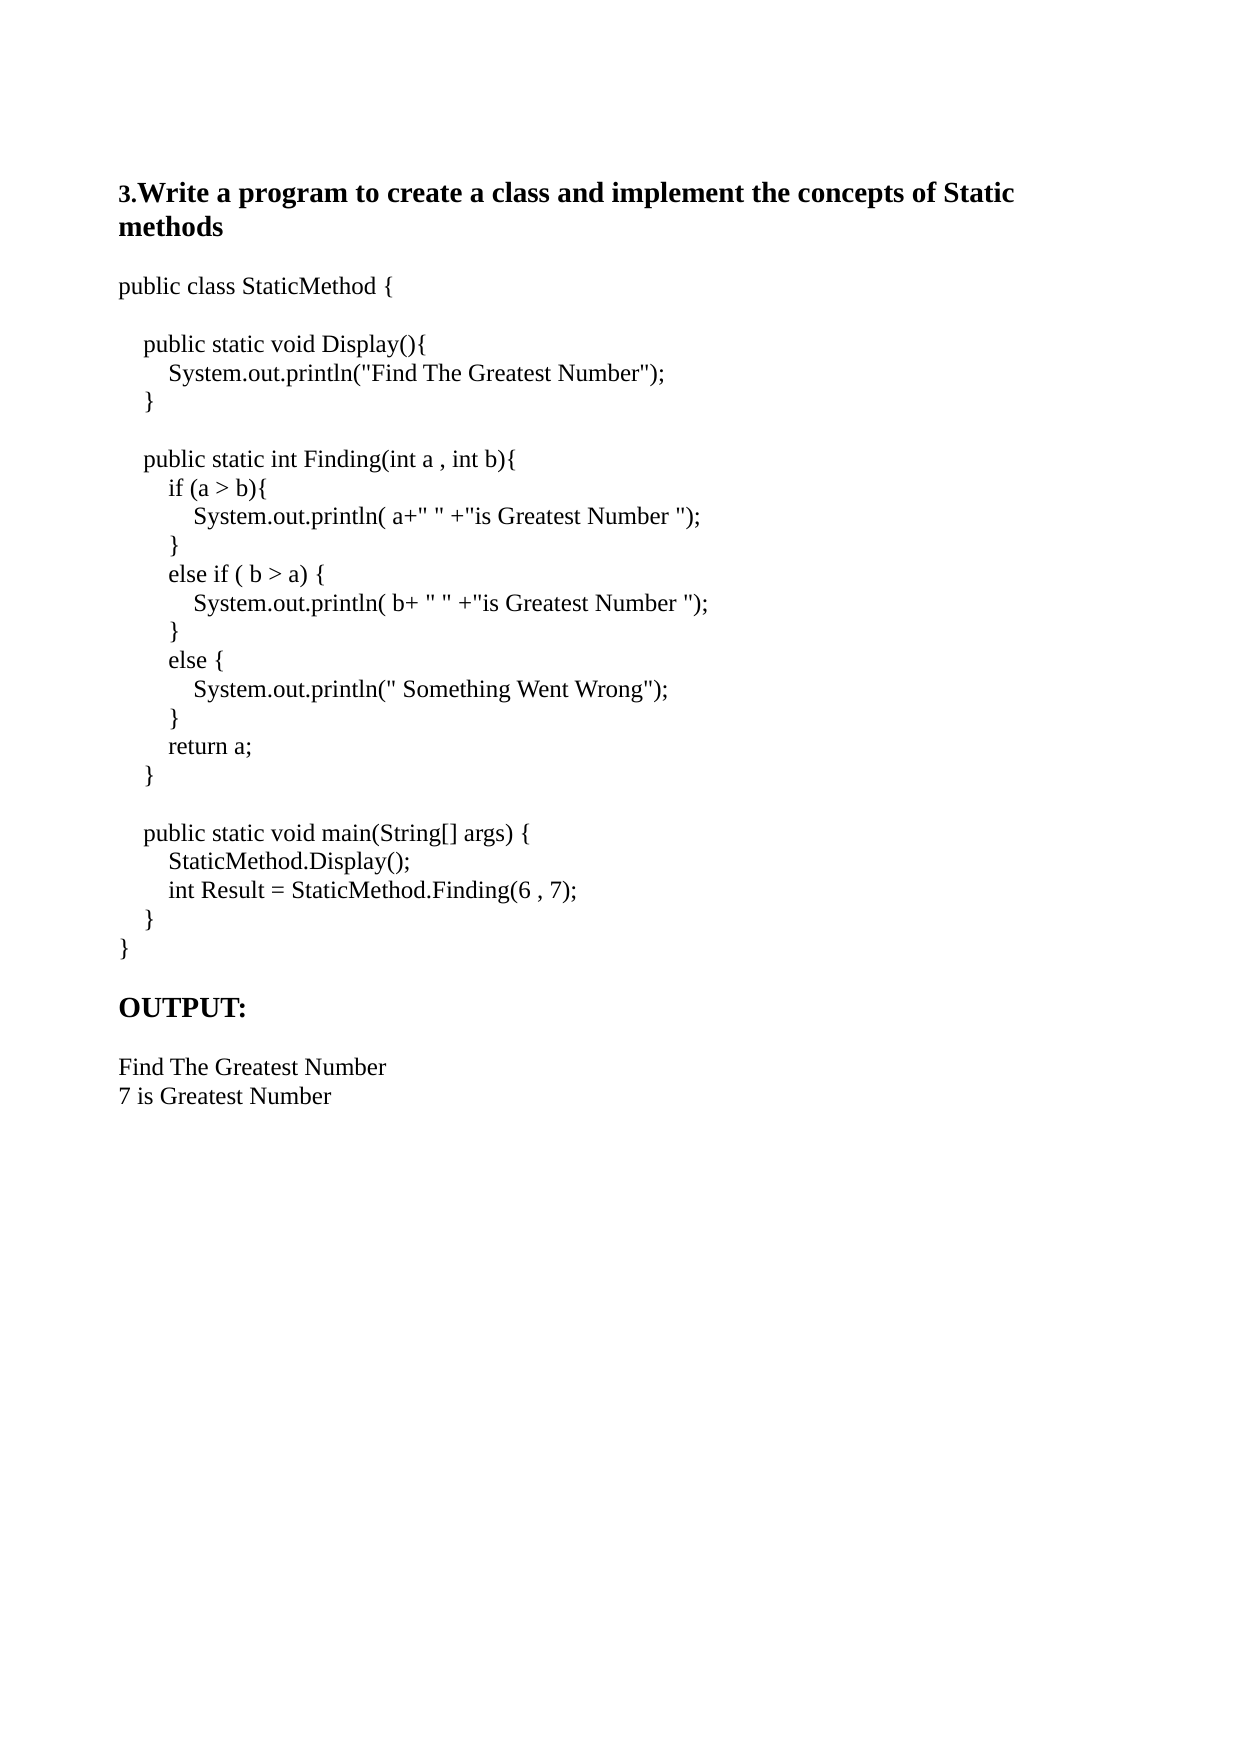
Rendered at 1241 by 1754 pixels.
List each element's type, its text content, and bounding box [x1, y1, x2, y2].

text 3.Write a program to create a class and implement the concepts of Static methods [118, 176, 1122, 243]
text OUTPUT: Find The Greatest Number [118, 990, 1122, 1081]
text 7 is Greatest Number [118, 1081, 1122, 1167]
text public class StaticMethod { public static void Display(){ System.out.println("Find The Greatest Number"); } public static int Finding(int a , int b){ if (a > b){ System.out.println( a+" " +"is Greatest Number "); } else if ( b > a) { System.out.println( b+ " " +"is Greatest Number "); } else { System.out.println(" Something Went Wrong"); } return a; } public static void main(String[] args) { StaticMethod.Display(); int Result = StaticMethod.Finding(6 , 7); } } [118, 271, 1122, 961]
